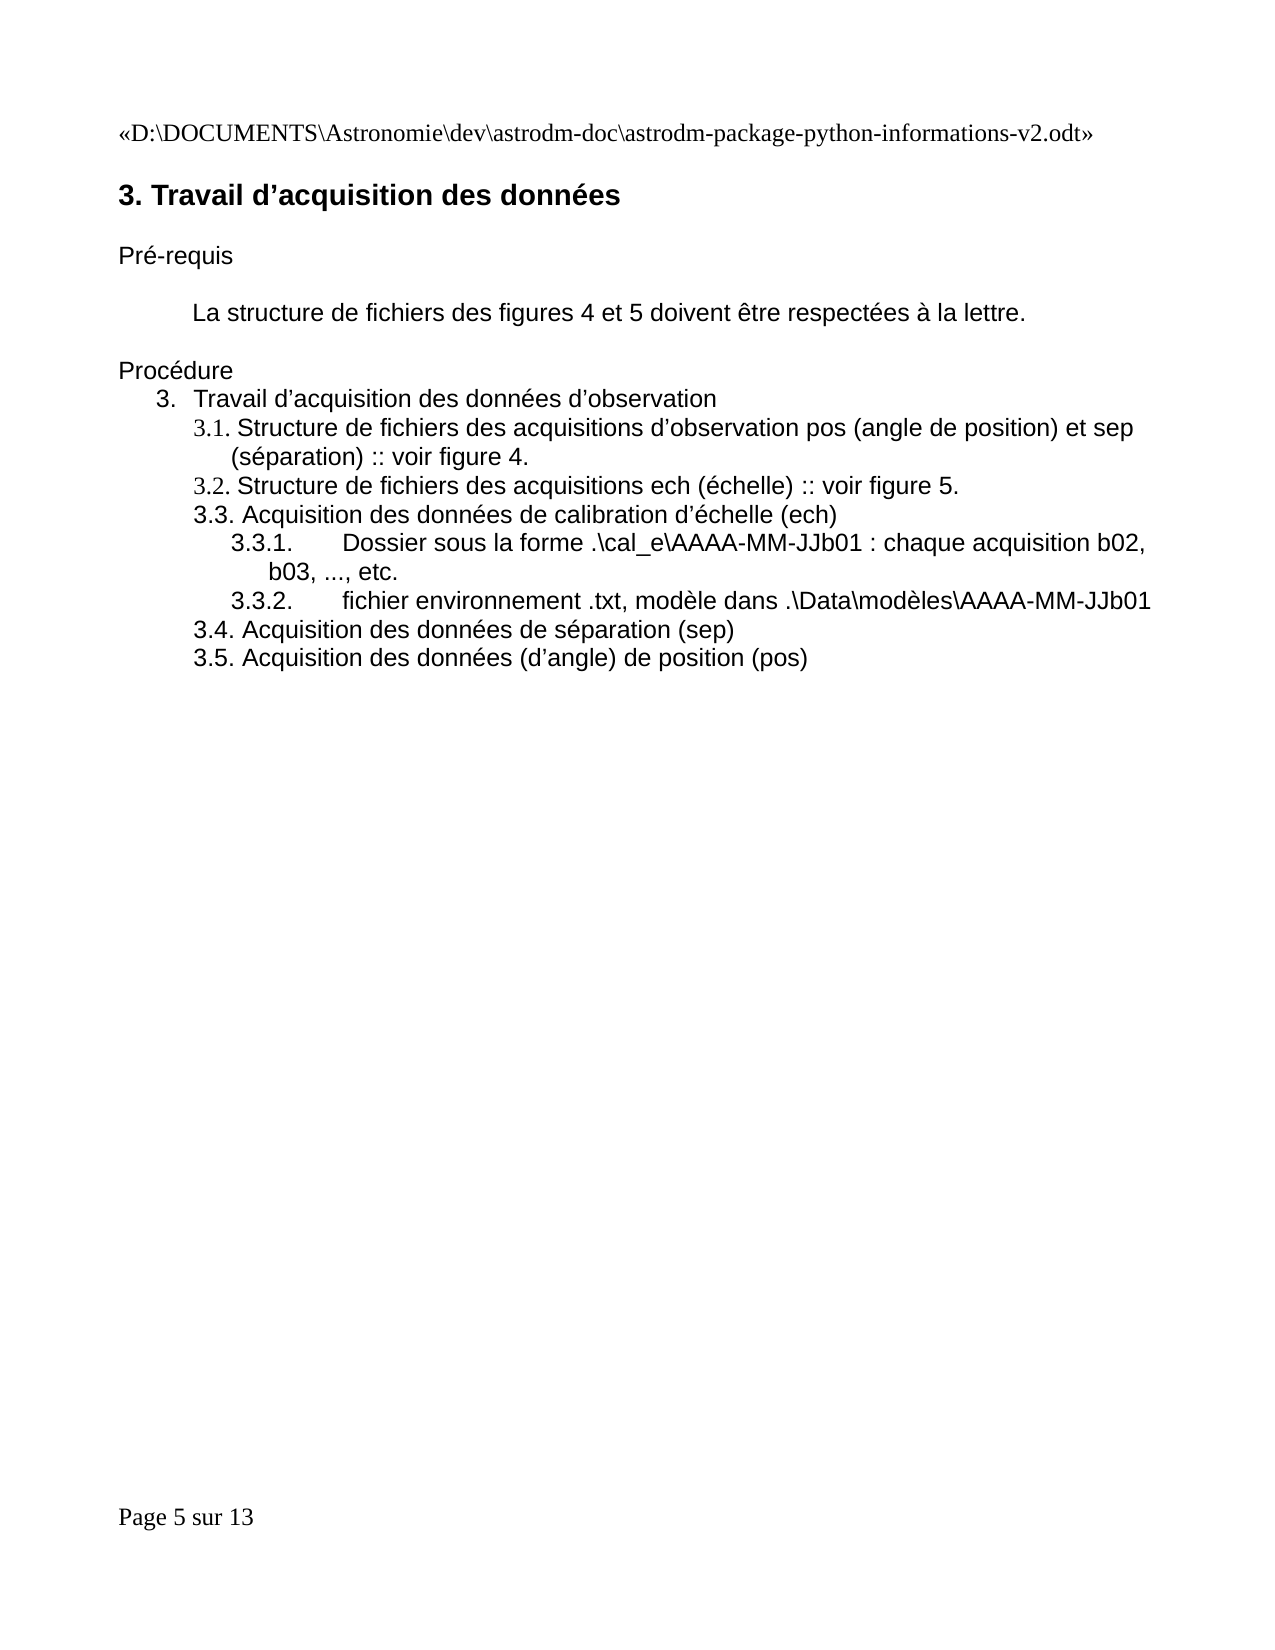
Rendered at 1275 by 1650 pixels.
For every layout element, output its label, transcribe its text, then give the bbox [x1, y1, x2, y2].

list Travail d’acquisition des données d’observation [156, 384, 1157, 413]
list Acquisition des données de calibration d’échelle (ech) [193, 499, 1157, 528]
text La structure de fichiers des figures 4 et 5 doivent être respectées à la lettre. [192, 298, 1157, 327]
text 3. Travail d’acquisition des données [118, 178, 1157, 212]
list Structure de fichiers des acquisitions ech (échelle) :: voir figure 5. [193, 471, 1157, 499]
list Dossier sous la forme .\cal_e\AAAA-MM-JJb01 : chaque acquisition b02, b03, ..., etc. [231, 528, 1157, 586]
list fichier environnement .txt, modèle dans .\Data\modèles\AAAA-MM-JJb01 [231, 586, 1157, 614]
text Pré-requis [118, 241, 1157, 269]
text Procédure [118, 356, 1157, 384]
list Acquisition des données de séparation (sep) [193, 614, 1157, 643]
list Structure de fichiers des acquisitions d’observation pos (angle de position) et sep (séparation) :: voir figure 4. [193, 413, 1157, 471]
list Acquisition des données (d’angle) de position (pos) [193, 643, 1157, 672]
